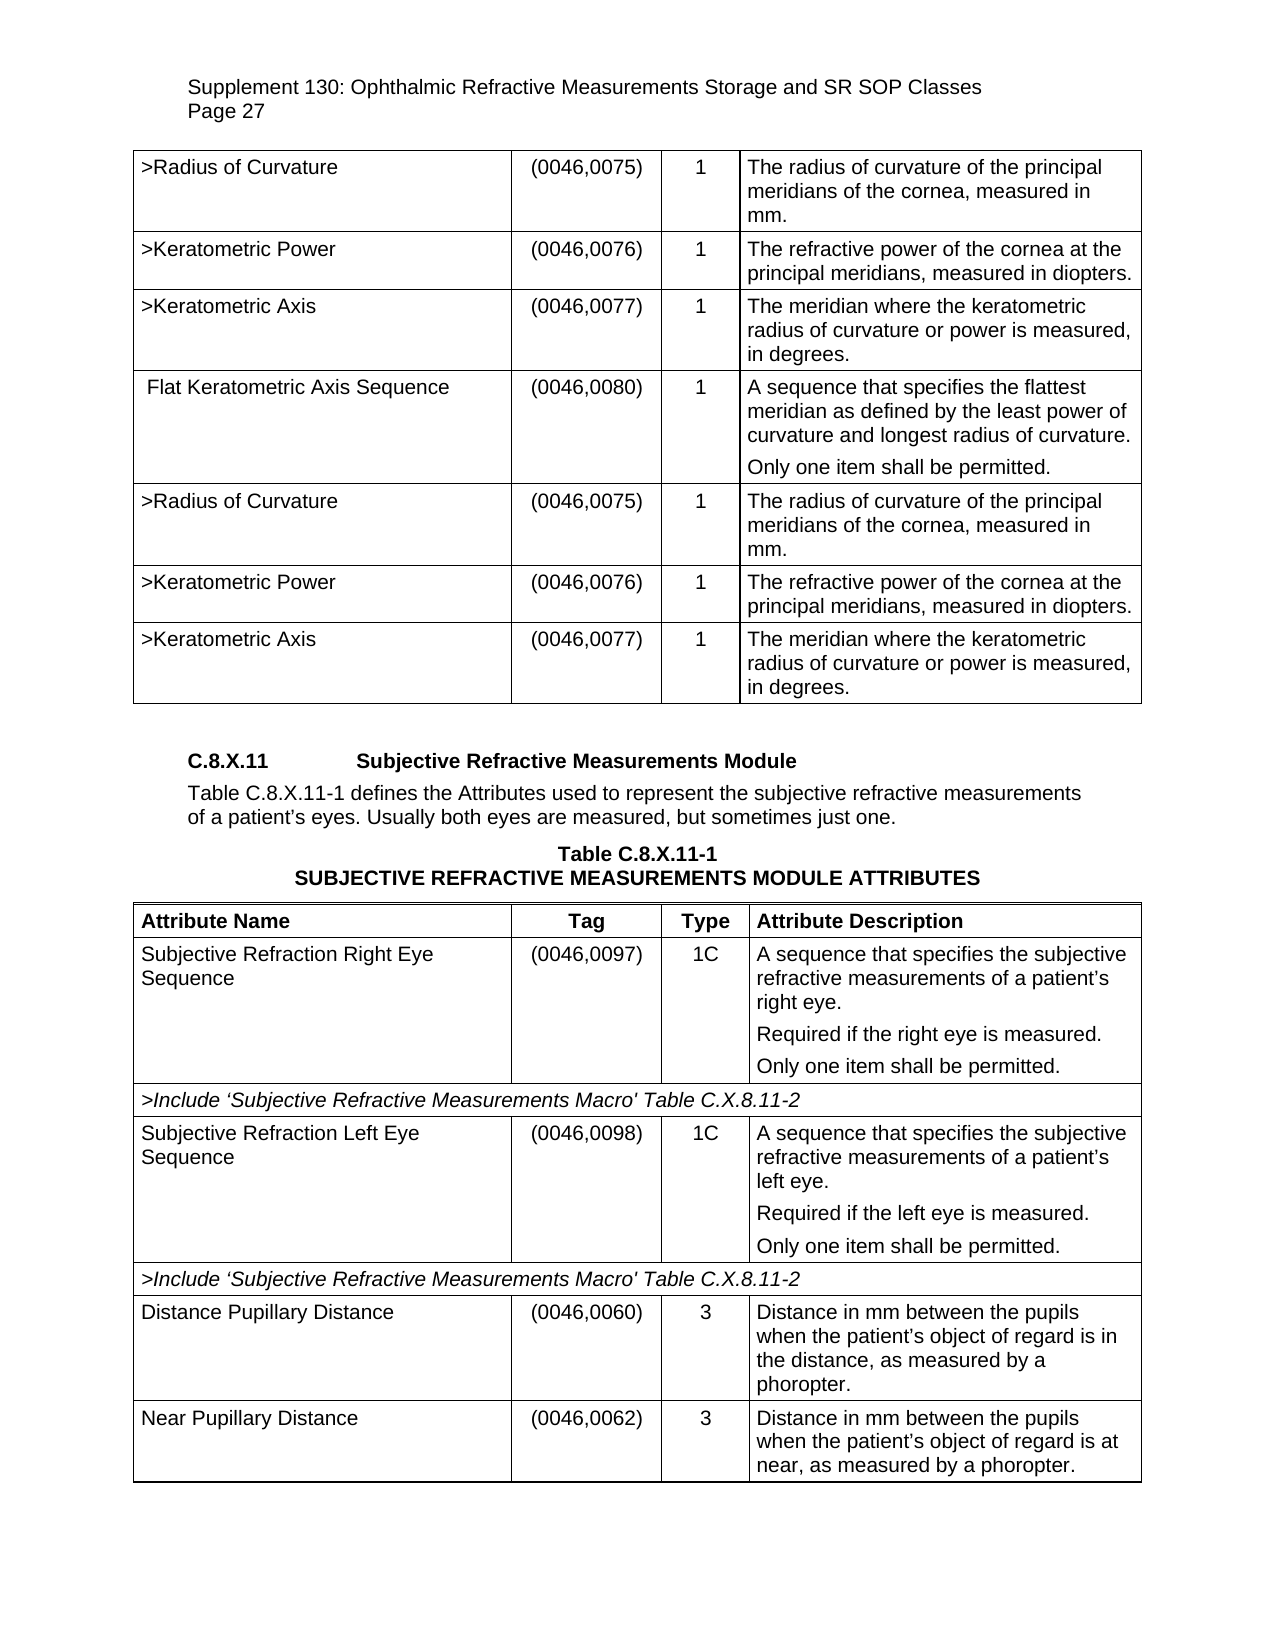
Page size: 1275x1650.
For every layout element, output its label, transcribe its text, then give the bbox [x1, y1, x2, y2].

table_cell 1 [662, 566, 739, 622]
table_cell >Keratometric Power [134, 566, 511, 622]
title Table C.8.X.11-1 SUBJECTIVE REFRACTIVE MEASUREMENTS MODULE ATTRIBUTES [187, 842, 1087, 889]
table_cell >Include ‘Subjective Refractive Measurements Macro' Table C.X.8.11-2 [134, 1084, 1141, 1116]
table_cell >Keratometric Power [134, 232, 511, 288]
table_cell (0046,0062) [512, 1401, 661, 1481]
table_cell 1 [662, 623, 739, 703]
table_cell 1 [662, 371, 739, 483]
table_cell Subjective Refraction Left Eye Sequence [134, 1117, 511, 1262]
table_cell (0046,0077) [512, 290, 661, 370]
table_cell (0046,0075) [512, 484, 661, 564]
table_cell (0046,0097) [512, 938, 661, 1082]
table_cell The refractive power of the cornea at the principal meridians, measured in diopters. [741, 566, 1141, 622]
table_cell 3 [662, 1401, 749, 1481]
table_cell 1 [662, 290, 739, 370]
table_cell 1 [662, 151, 739, 231]
table_cell 1 [662, 484, 739, 564]
table_cell The meridian where the keratometric radius of curvature or power is measured, in degrees. [741, 623, 1141, 703]
table_cell Distance in mm between the pupils when the patient’s object of regard is at near, as measured by a phoropter. [750, 1401, 1141, 1481]
table_cell >Include ‘Subjective Refractive Measurements Macro' Table C.X.8.11-2 [134, 1263, 1141, 1295]
table_cell 3 [662, 1296, 749, 1400]
table_cell (0046,0076) [512, 232, 661, 288]
table_cell Near Pupillary Distance [134, 1401, 511, 1481]
table_header Type [662, 905, 749, 937]
table_cell >Radius of Curvature [134, 151, 511, 231]
table_cell (0046,0060) [512, 1296, 661, 1400]
table_cell A sequence that specifies the subjective refractive measurements of a patient’s right eye. Required if the right eye is measured. Only one item shall be permitted. [750, 938, 1141, 1082]
table_cell 1C [662, 1117, 749, 1262]
table_cell 1C [662, 938, 749, 1082]
table_cell A sequence that specifies the flattest meridian as defined by the least power of curvature and longest radius of curvature. Only one item shall be permitted. [741, 371, 1141, 483]
table_header Attribute Description [750, 905, 1141, 937]
table_cell The radius of curvature of the principal meridians of the cornea, measured in mm. [741, 484, 1141, 564]
table_header Tag [512, 905, 661, 937]
table_cell Flat Keratometric Axis Sequence [134, 371, 511, 483]
text Table C.8.X.11-1 defines the Attributes used to represent the subjective refractive measurements of a patient’s eyes. Usually both eyes are measured, but sometimes just one. [187, 781, 1087, 829]
table_cell >Keratometric Axis [134, 290, 511, 370]
table_cell (0046,0080) [512, 371, 661, 483]
table_cell (0046,0077) [512, 623, 661, 703]
table_cell >Keratometric Axis [134, 623, 511, 703]
table_cell Distance in mm between the pupils when the patient’s object of regard is in the distance, as measured by a phoropter. [750, 1296, 1141, 1400]
table_cell Subjective Refraction Right Eye Sequence [134, 938, 511, 1082]
table_header Attribute Name [134, 905, 511, 937]
table_cell (0046,0075) [512, 151, 661, 231]
table_cell A sequence that specifies the subjective refractive measurements of a patient’s left eye. Required if the left eye is measured. Only one item shall be permitted. [750, 1117, 1141, 1262]
table_cell (0046,0076) [512, 566, 661, 622]
subtitle C.8.X.11 Subjective Refractive Measurements Module [187, 749, 1087, 773]
table_cell >Radius of Curvature [134, 484, 511, 564]
table_cell Distance Pupillary Distance [134, 1296, 511, 1400]
table_cell The refractive power of the cornea at the principal meridians, measured in diopters. [741, 232, 1141, 288]
table_cell 1 [662, 232, 739, 288]
table_cell The meridian where the keratometric radius of curvature or power is measured, in degrees. [741, 290, 1141, 370]
table_cell The radius of curvature of the principal meridians of the cornea, measured in mm. [741, 151, 1141, 231]
table_cell (0046,0098) [512, 1117, 661, 1262]
